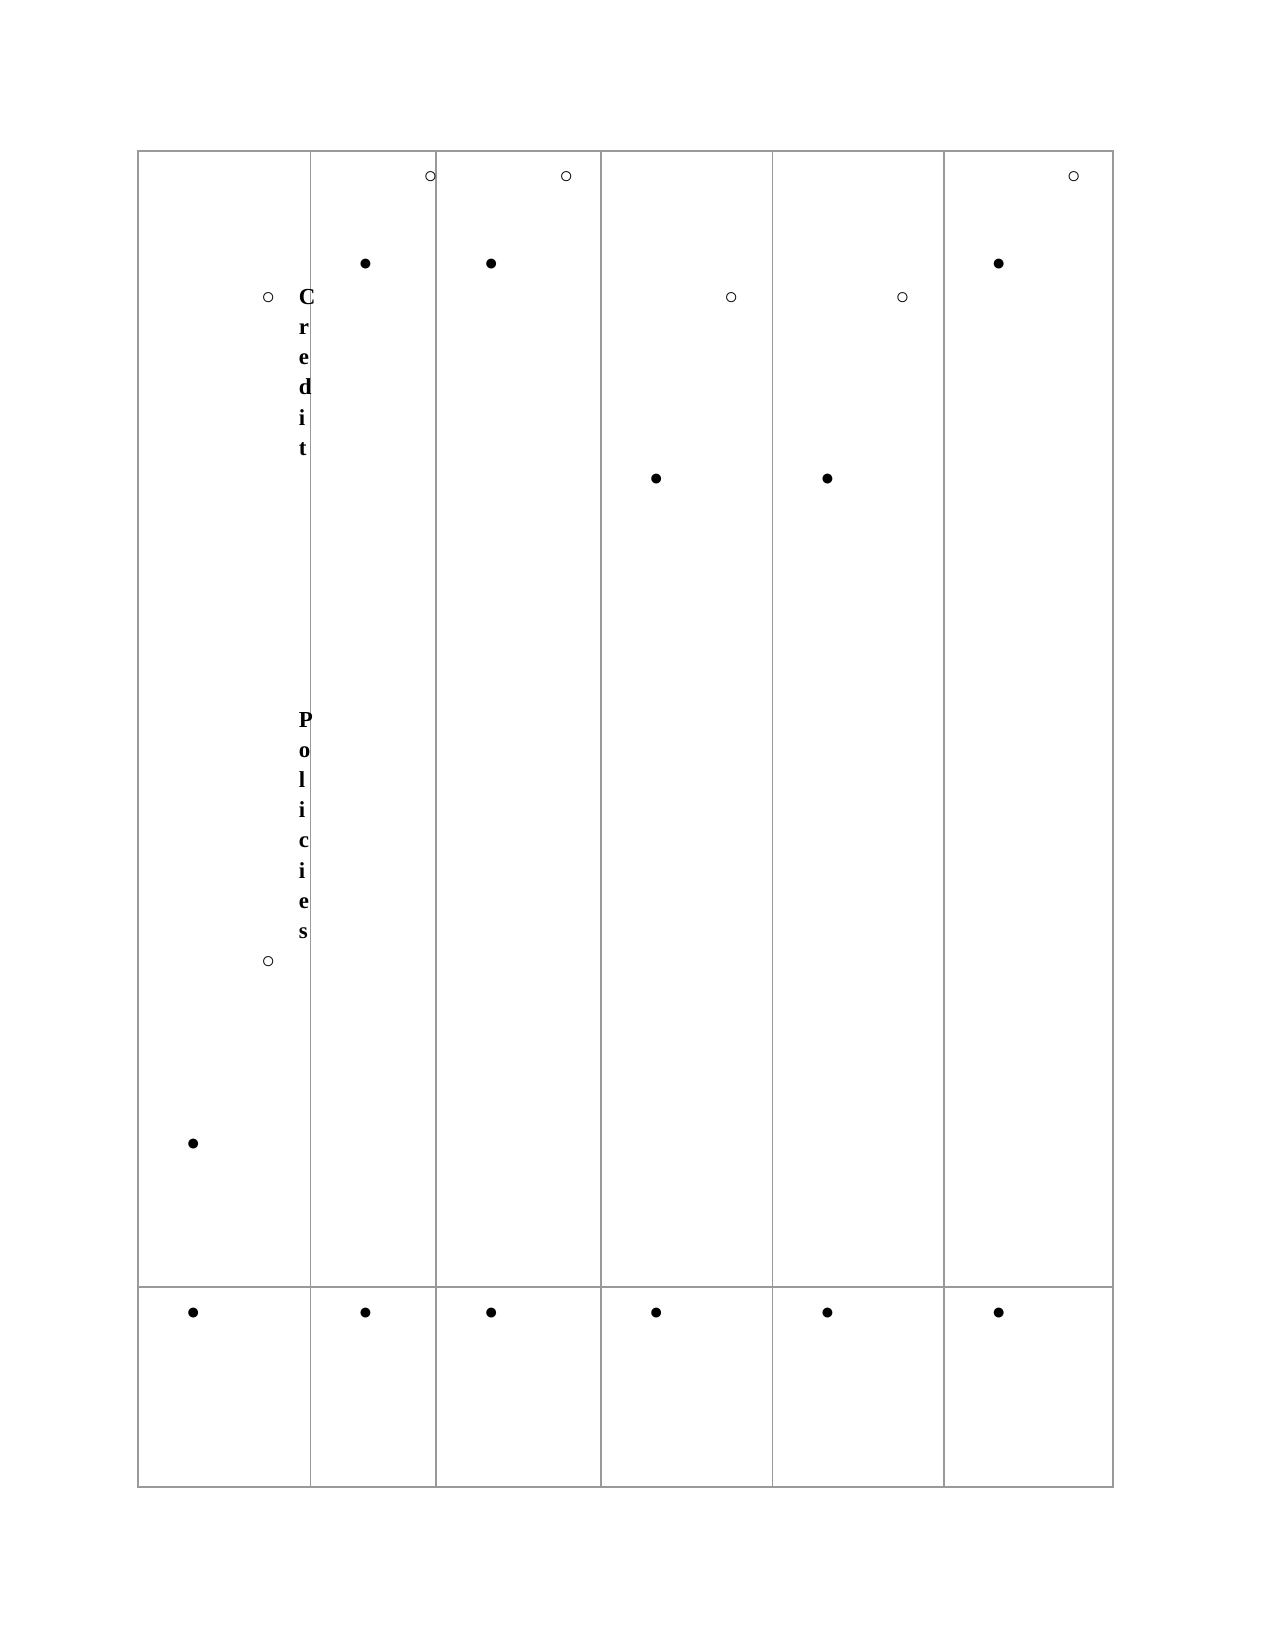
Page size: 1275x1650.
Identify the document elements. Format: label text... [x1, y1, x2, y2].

table_cell [773, 1288, 943, 1486]
table_cell [437, 1288, 600, 1486]
table_cell Credit Policies [139, 152, 310, 1286]
table_cell [945, 1288, 1112, 1486]
table_cell [311, 1288, 435, 1486]
table_cell Advertising [139, 1288, 310, 1486]
table_cell [311, 152, 435, 1286]
table_cell [602, 152, 772, 1286]
table_cell [945, 152, 1112, 1286]
table_cell [602, 1288, 772, 1486]
table_cell [773, 152, 943, 1286]
table_cell [437, 152, 600, 1286]
